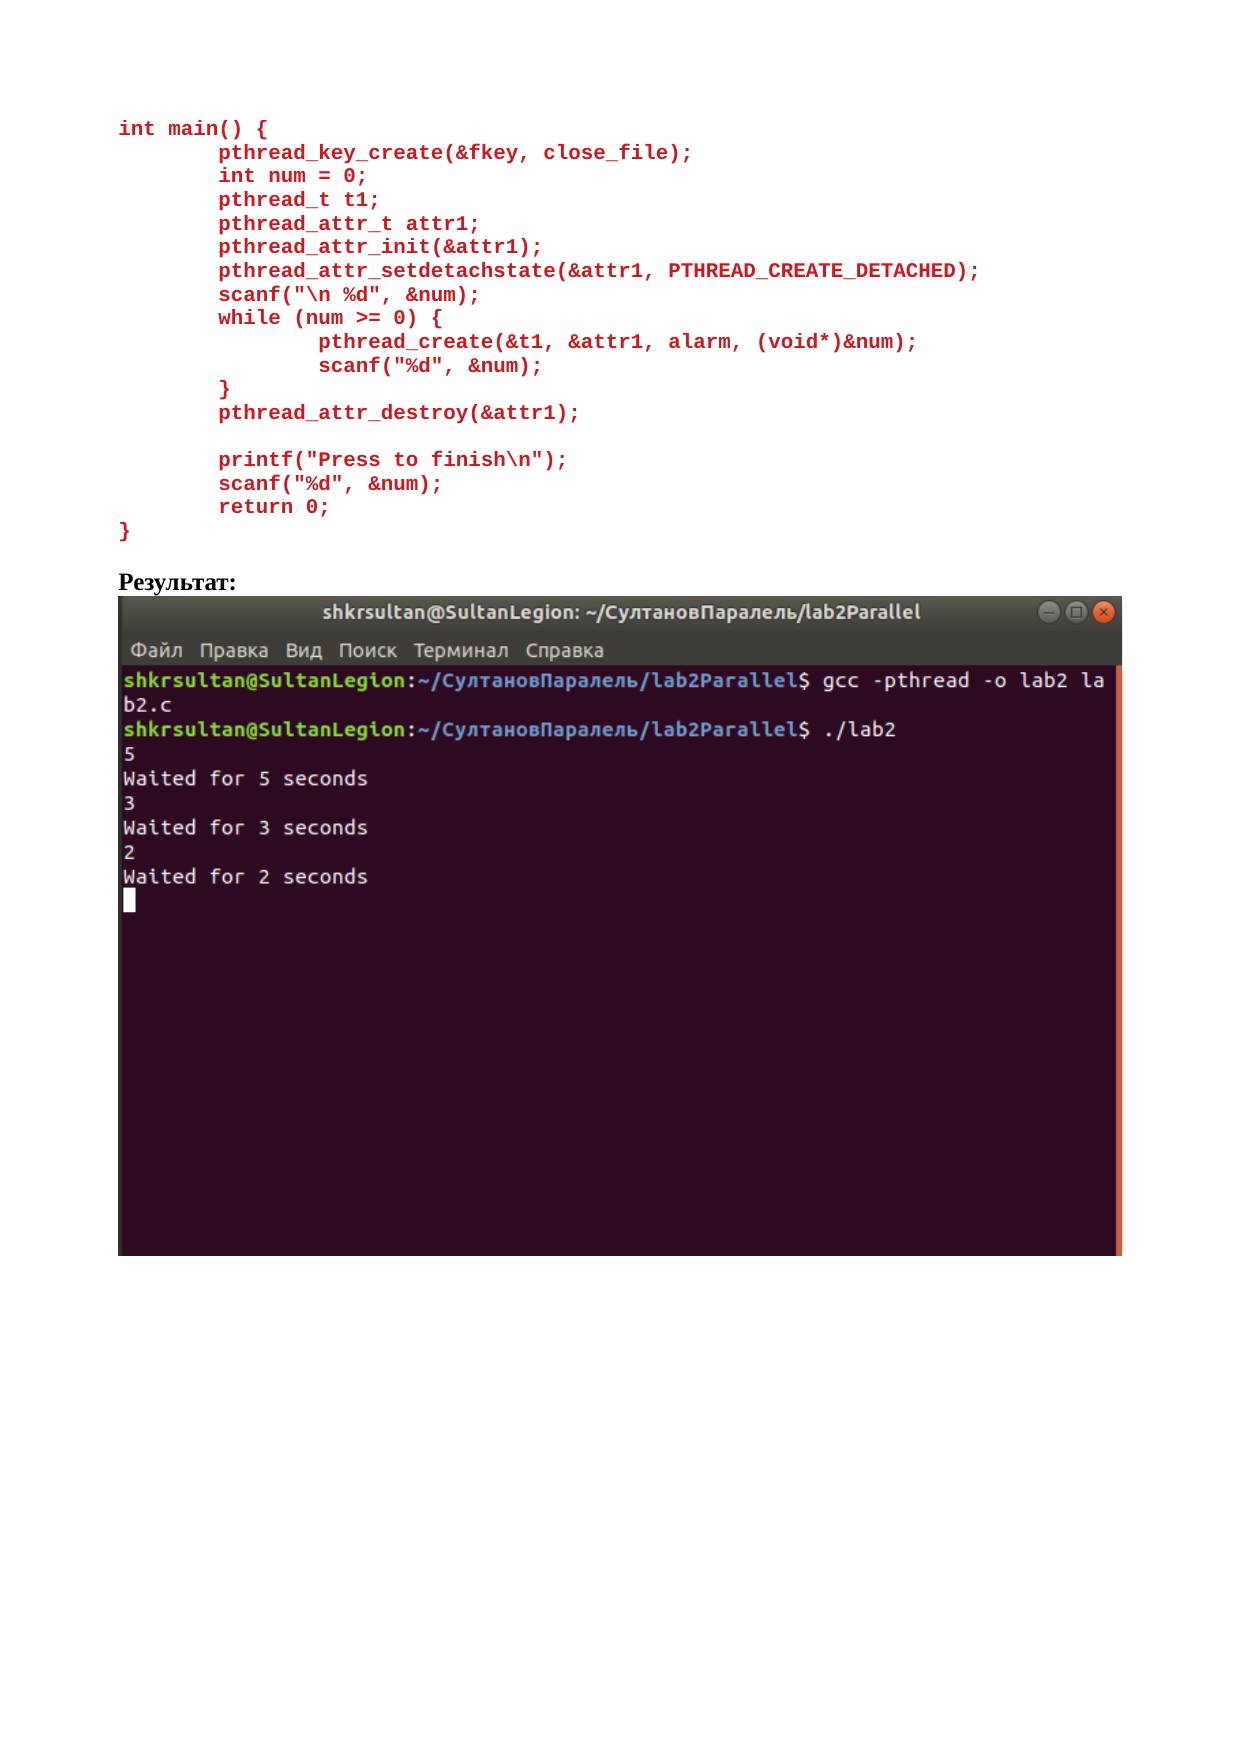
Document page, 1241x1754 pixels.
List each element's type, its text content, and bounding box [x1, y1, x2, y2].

text scanf("%d", &num); [118, 473, 1122, 496]
text printf("Press to finish\n"); [118, 449, 1122, 473]
text while (num >= 0) { [118, 307, 1122, 331]
text int num = 0; [118, 165, 1122, 189]
text pthread_attr_t attr1; [118, 213, 1122, 236]
text scanf("\n %d", &num); [118, 284, 1122, 307]
text pthread_key_create(&fkey, close_file); [118, 142, 1122, 165]
text pthread_create(&t1, &attr1, alarm, (void*)&num); [118, 331, 1122, 354]
text scanf("%d", &num); [118, 354, 1122, 378]
text int main() { [118, 118, 1122, 142]
text pthread_attr_setdetachstate(&attr1, PTHREAD_CREATE_DETACHED); [118, 260, 1122, 284]
text } [118, 378, 1122, 402]
text pthread_attr_init(&attr1); [118, 236, 1122, 260]
text pthread_attr_destroy(&attr1); [118, 402, 1122, 426]
text pthread_t t1; [118, 189, 1122, 213]
text } [118, 520, 1122, 544]
picture [118, 596, 1123, 1256]
text return 0; [118, 496, 1122, 520]
text Результат: [118, 567, 1122, 596]
